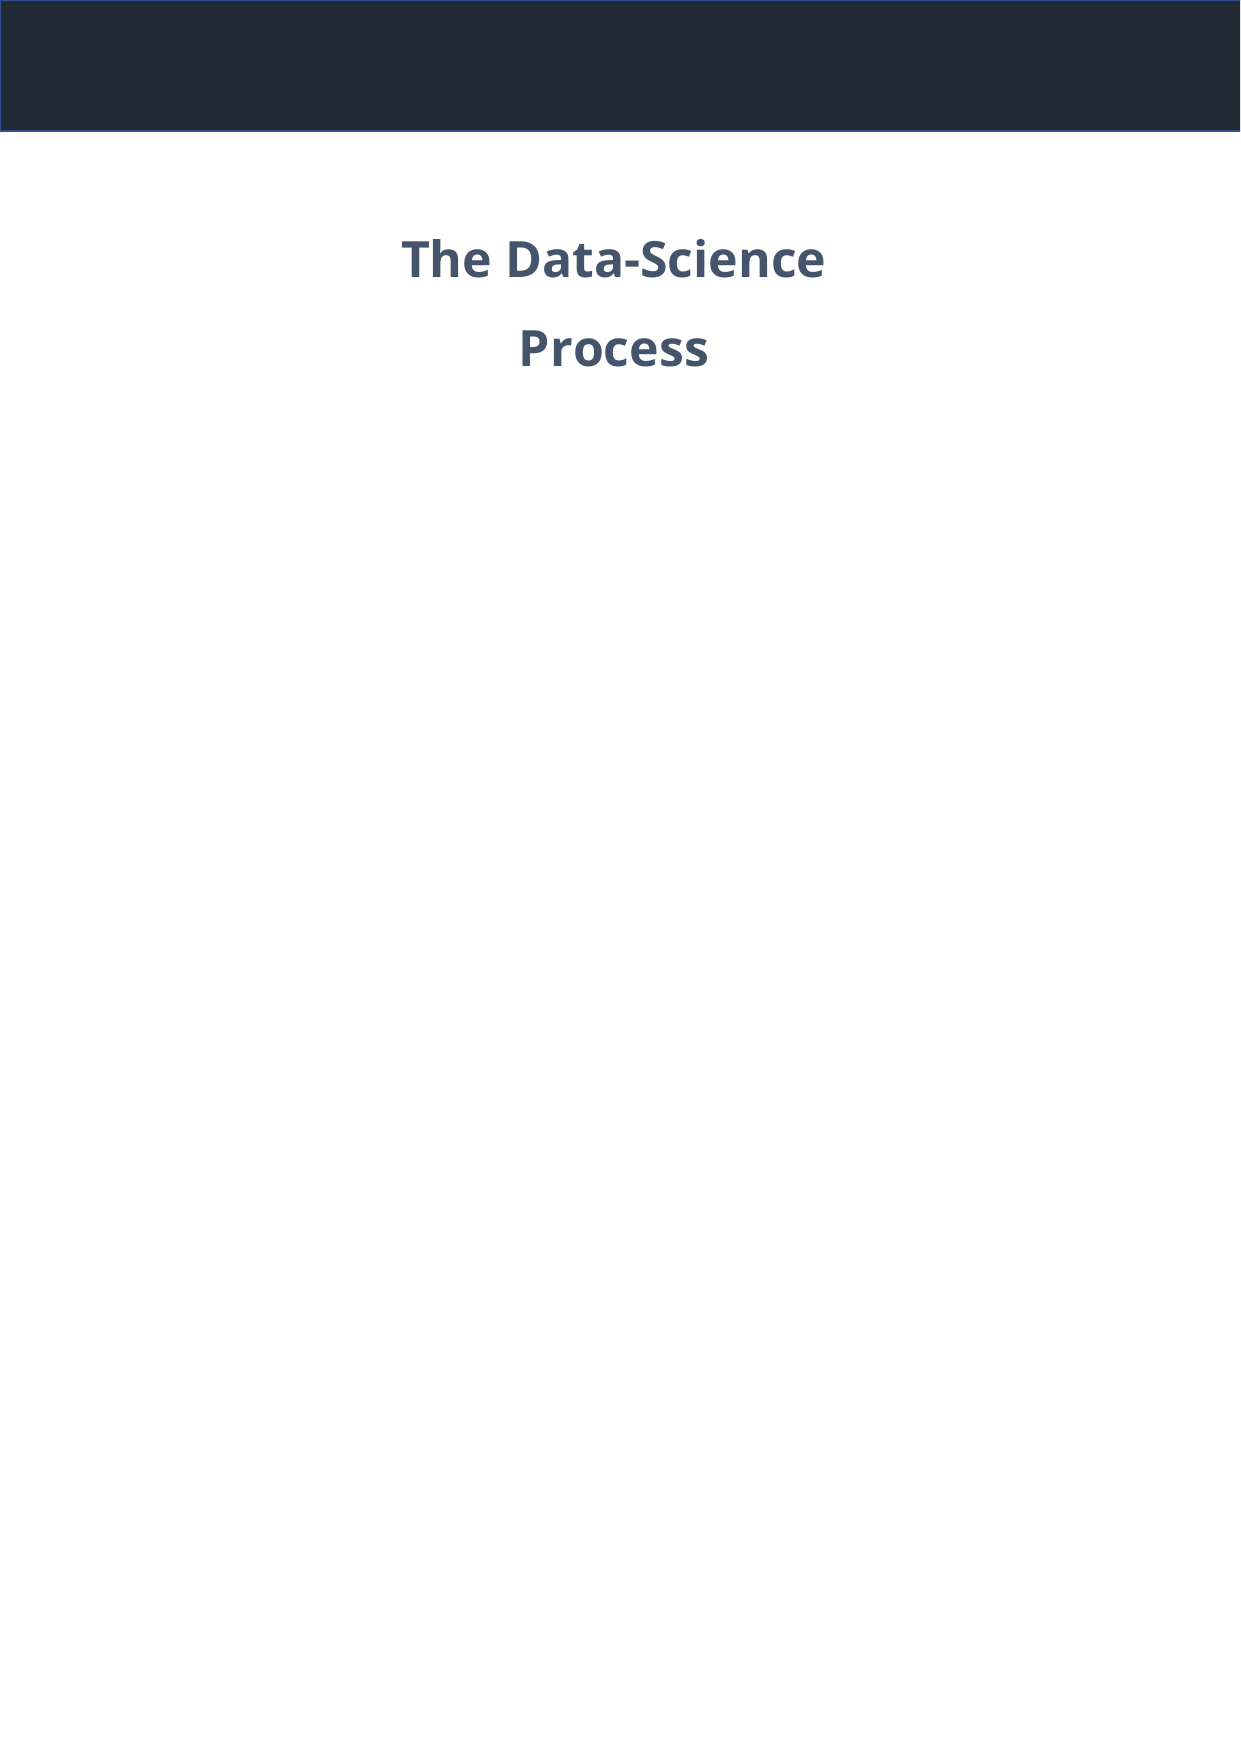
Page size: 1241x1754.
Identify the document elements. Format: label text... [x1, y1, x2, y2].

text The Data-Science [150, 224, 1090, 292]
text Process [150, 313, 1090, 453]
